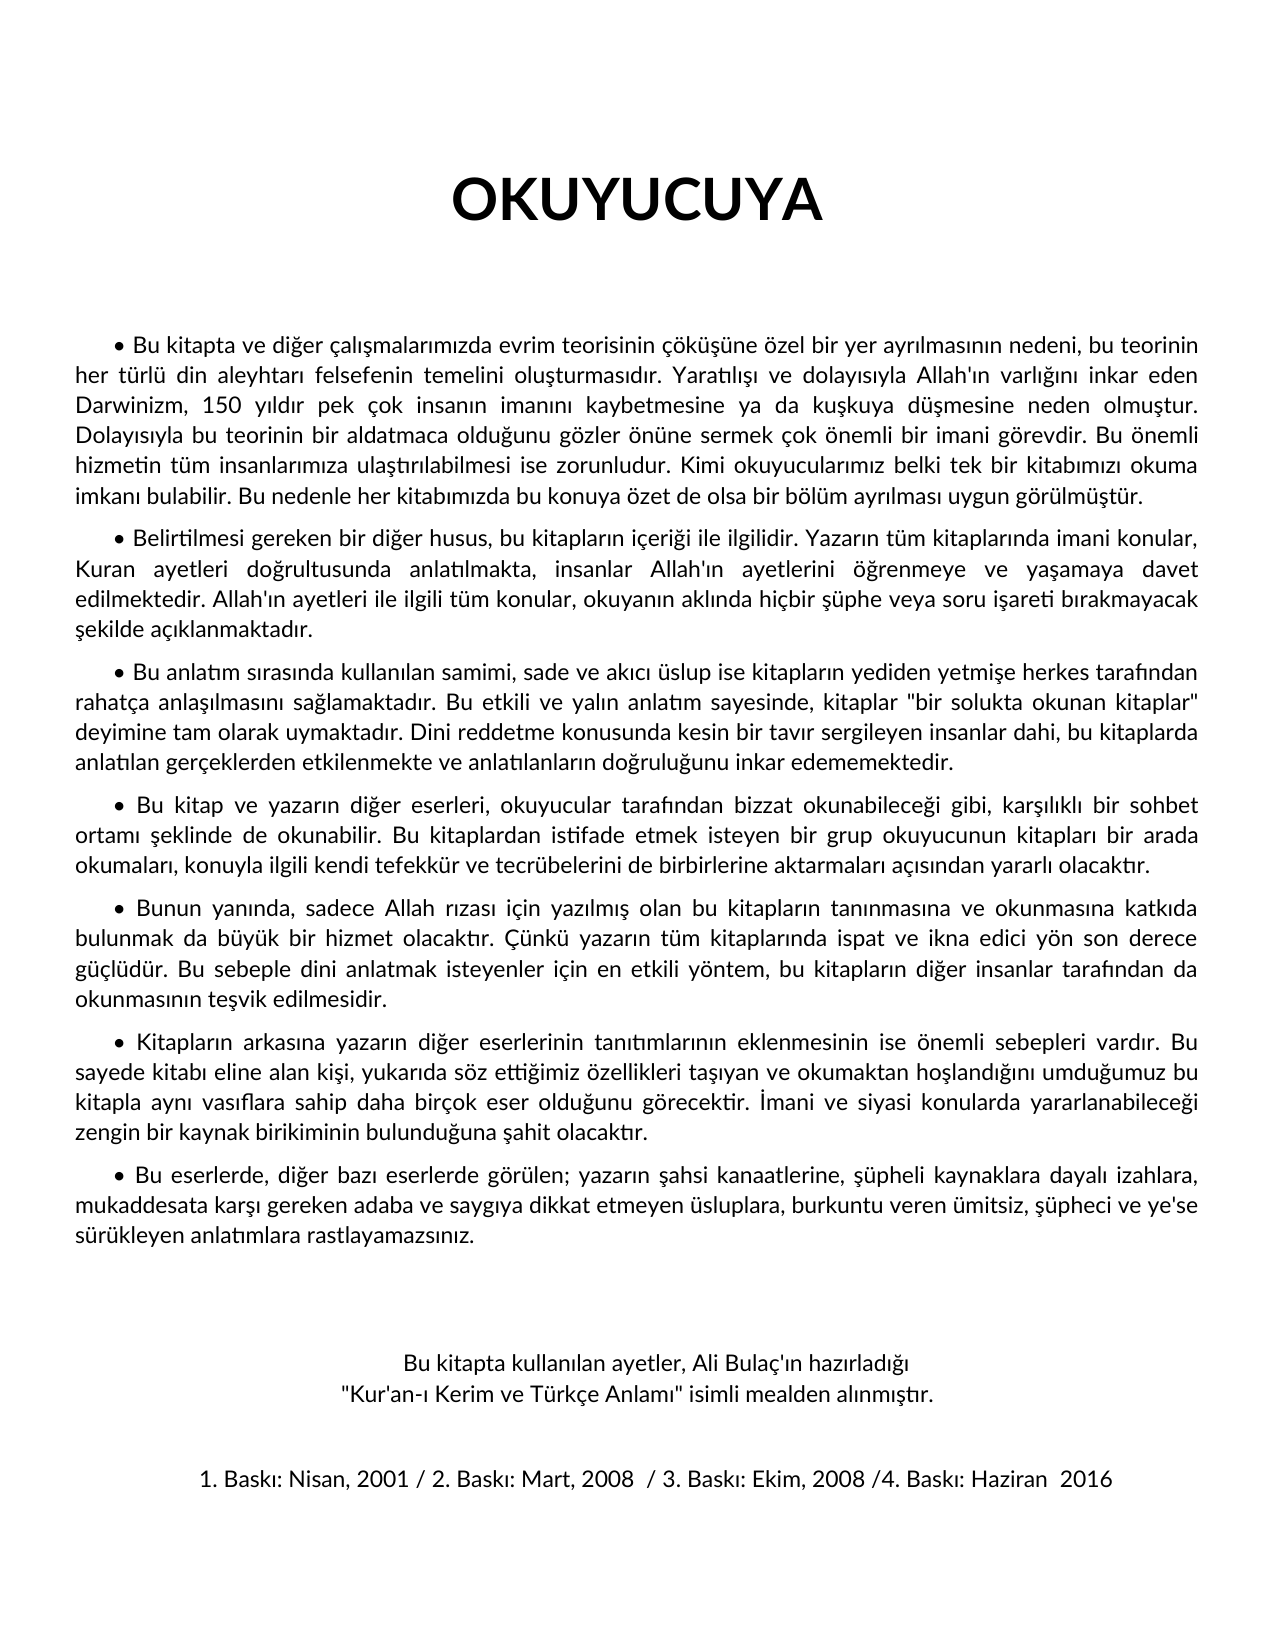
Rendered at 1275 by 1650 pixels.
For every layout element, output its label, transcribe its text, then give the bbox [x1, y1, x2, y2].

text 1. Baskı: Nisan, 2001 / 2. Baskı: Mart, 2008 / 3. Baskı: Ekim, 2008 /4. Baskı: Haziran 2016 [75, 1465, 1200, 1492]
subtitle OKUYUCUYA [75, 162, 1200, 232]
text • Bu kitapta ve diğer çalışmalarımızda evrim teorisinin çöküşüne özel bir yer ayrılmasının nedeni, bu teorinin her türlü din aleyhtarı felsefenin temelini oluşturmasıdır. Yaratılışı ve dolayısıyla Allah'ın varlığını inkar eden Darwinizm, 150 yıldır pek çok insanın imanını kaybetmesine ya da kuşkuya düşmesine neden olmuştur. Dolayısıyla bu teorinin bir aldatmaca olduğunu gözler önüne sermek çok önemli bir imani görevdir. Bu önemli hizmetin tüm insanlarımıza ulaştırılabilmesi ise zorunludur. Kimi okuyucularımız belki tek bir kitabımızı okuma imkanı bulabilir. Bu nedenle her kitabımızda bu konuya özet de olsa bir bölüm ayrılması uygun görülmüştür. [75, 330, 1200, 509]
text • Bunun yanında, sadece Allah rızası için yazılmış olan bu kitapların tanınmasına ve okunmasına katkıda bulunmak da büyük bir hizmet olacaktır. Çünkü yazarın tüm kitaplarında ispat ve ikna edici yön son derece güçlüdür. Bu sebeple dini anlatmak isteyenler için en etkili yöntem, bu kitapların diğer insanlar tarafından da okunmasının teşvik edilmesidir. [75, 894, 1200, 1012]
text • Belirtilmesi gereken bir diğer husus, bu kitapların içeriği ile ilgilidir. Yazarın tüm kitaplarında imani konular, Kuran ayetleri doğrultusunda anlatılmakta, insanlar Allah'ın ayetlerini öğrenmeye ve yaşamaya davet edilmektedir. Allah'ın ayetleri ile ilgili tüm konular, okuyanın aklında hiçbir şüphe veya soru işareti bırakmayacak şekilde açıklanmaktadır. [75, 524, 1200, 642]
text • Kitapların arkasına yazarın diğer eserlerinin tanıtımlarının eklenmesinin ise önemli sebepleri vardır. Bu sayede kitabı eline alan kişi, yukarıda söz ettiğimiz özellikleri taşıyan ve okumaktan hoşlandığını umduğumuz bu kitapla aynı vasıflara sahip daha birçok eser olduğunu görecektir. İmani ve siyasi konularda yararlanabileceği zengin bir kaynak birikiminin bulunduğuna şahit olacaktır. [75, 1027, 1200, 1145]
text • Bu anlatım sırasında kullanılan samimi, sade ve akıcı üslup ise kitapların yediden yetmişe herkes tarafından rahatça anlaşılmasını sağlamaktadır. Bu etkili ve yalın anlatım sayesinde, kitaplar "bir solukta okunan kitaplar" deyimine tam olarak uymaktadır. Dini reddetme konusunda kesin bir tavır sergileyen insanlar dahi, bu kitaplarda anlatılan gerçeklerden etkilenmekte ve anlatılanların doğruluğunu inkar edememektedir. [75, 657, 1200, 776]
text • Bu kitap ve yazarın diğer eserleri, okuyucular tarafından bizzat okunabileceği gibi, karşılıklı bir sohbet ortamı şeklinde de okunabilir. Bu kitaplardan istifade etmek isteyen bir grup okuyucunun kitapları bir arada okumaları, konuyla ilgili kendi tefekkür ve tecrübelerini de birbirlerine aktarmaları açısından yararlı olacaktır. [75, 791, 1200, 879]
text • Bu eserlerde, diğer bazı eserlerde görülen; yazarın şahsi kanaatlerine, şüpheli kaynaklara dayalı izahlara, mukaddesata karşı gereken adaba ve saygıya dikkat etmeyen üsluplara, burkuntu veren ümitsiz, şüpheci ve ye'se sürükleyen anlatımlara rastlayamazsınız. [75, 1161, 1200, 1248]
text Bu kitapta kullanılan ayetler, Ali Bulaç'ın hazırladığı "Kur'an-ı Kerim ve Türkçe Anlamı" isimli mealden alınmıştır. [75, 1349, 1200, 1407]
